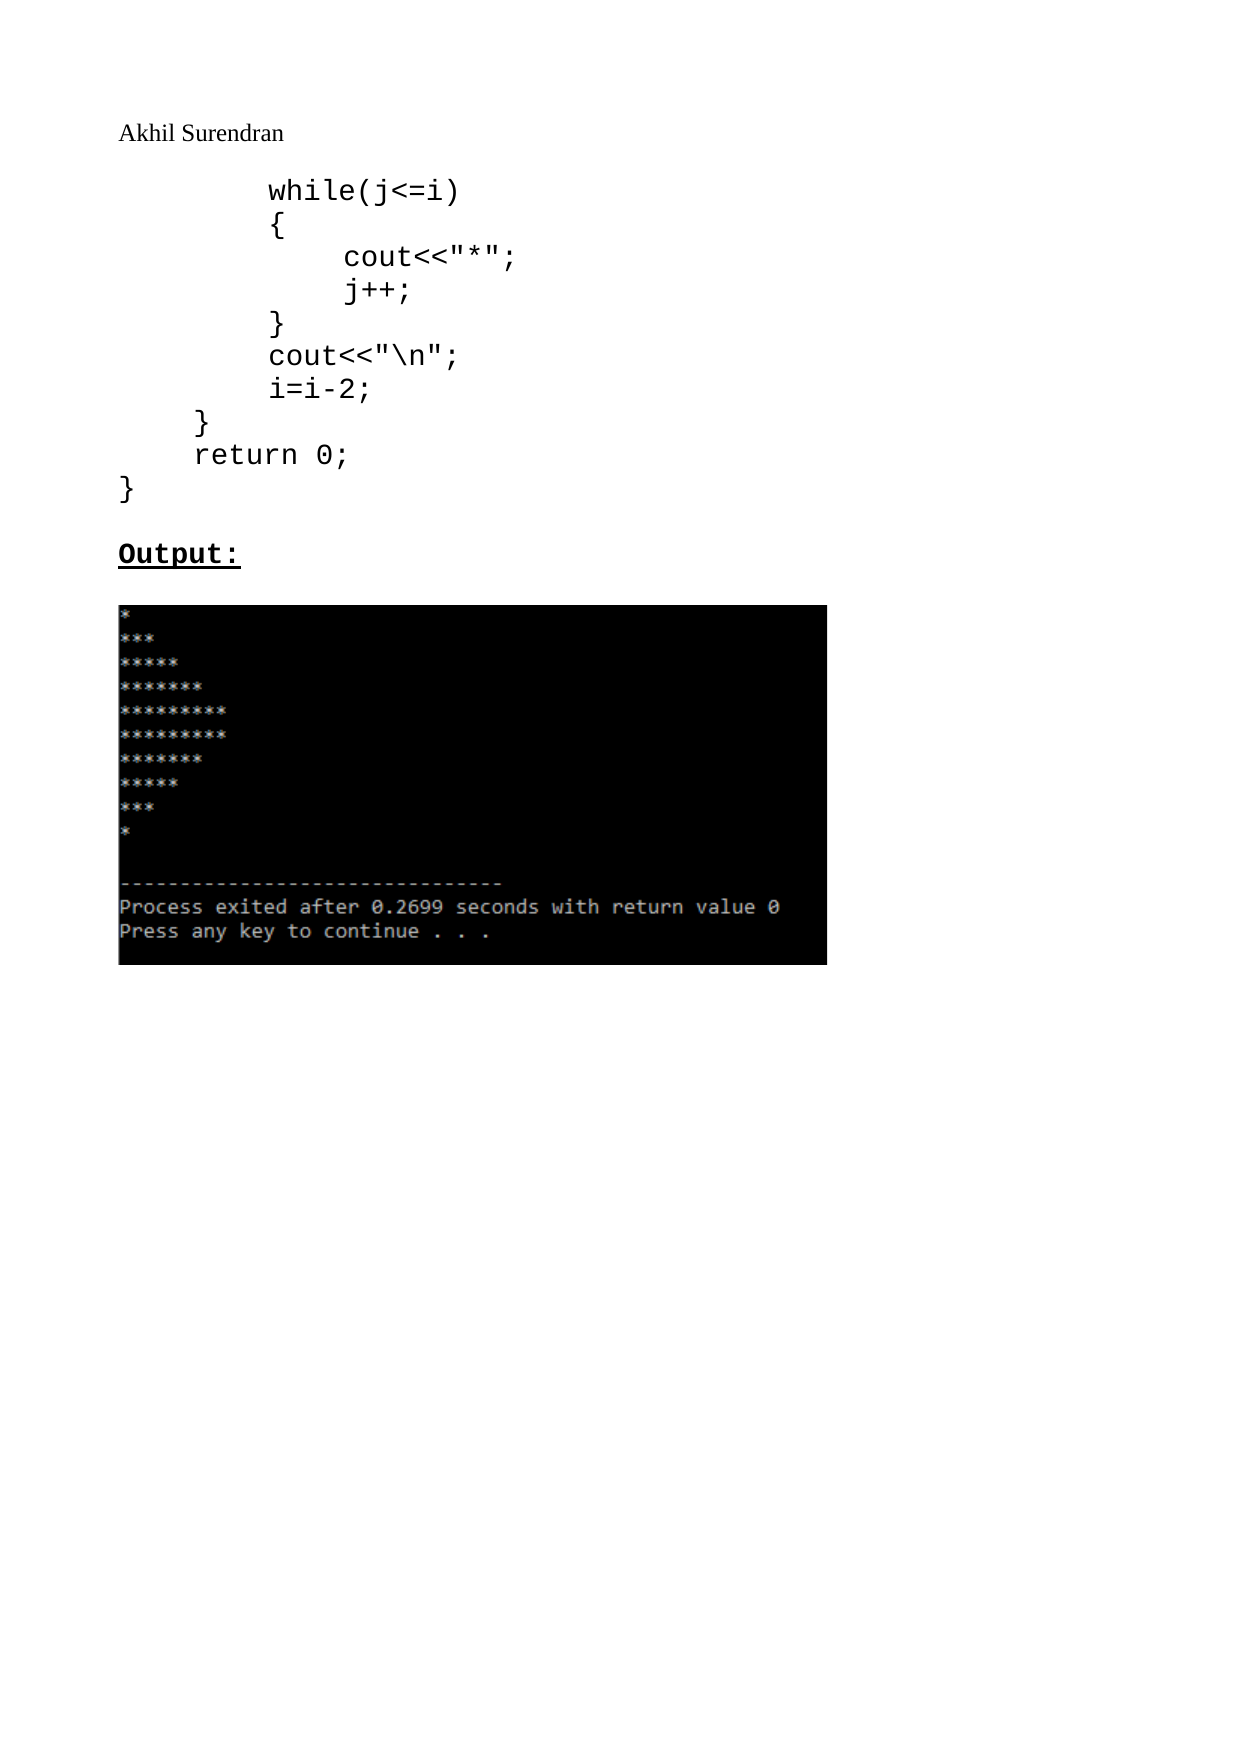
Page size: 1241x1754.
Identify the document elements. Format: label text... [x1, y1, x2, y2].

text Output: [118, 539, 1122, 573]
text j++; [118, 275, 1122, 308]
text i=i-2; [118, 374, 1122, 407]
text { [118, 209, 1122, 242]
text while(j<=i) [118, 176, 1122, 209]
text return 0; [118, 441, 1122, 473]
text } [118, 308, 1122, 341]
text } [118, 407, 1122, 441]
text cout<<"*"; [118, 242, 1122, 275]
text } [118, 473, 1122, 507]
text cout<<"\n"; [118, 341, 1122, 374]
